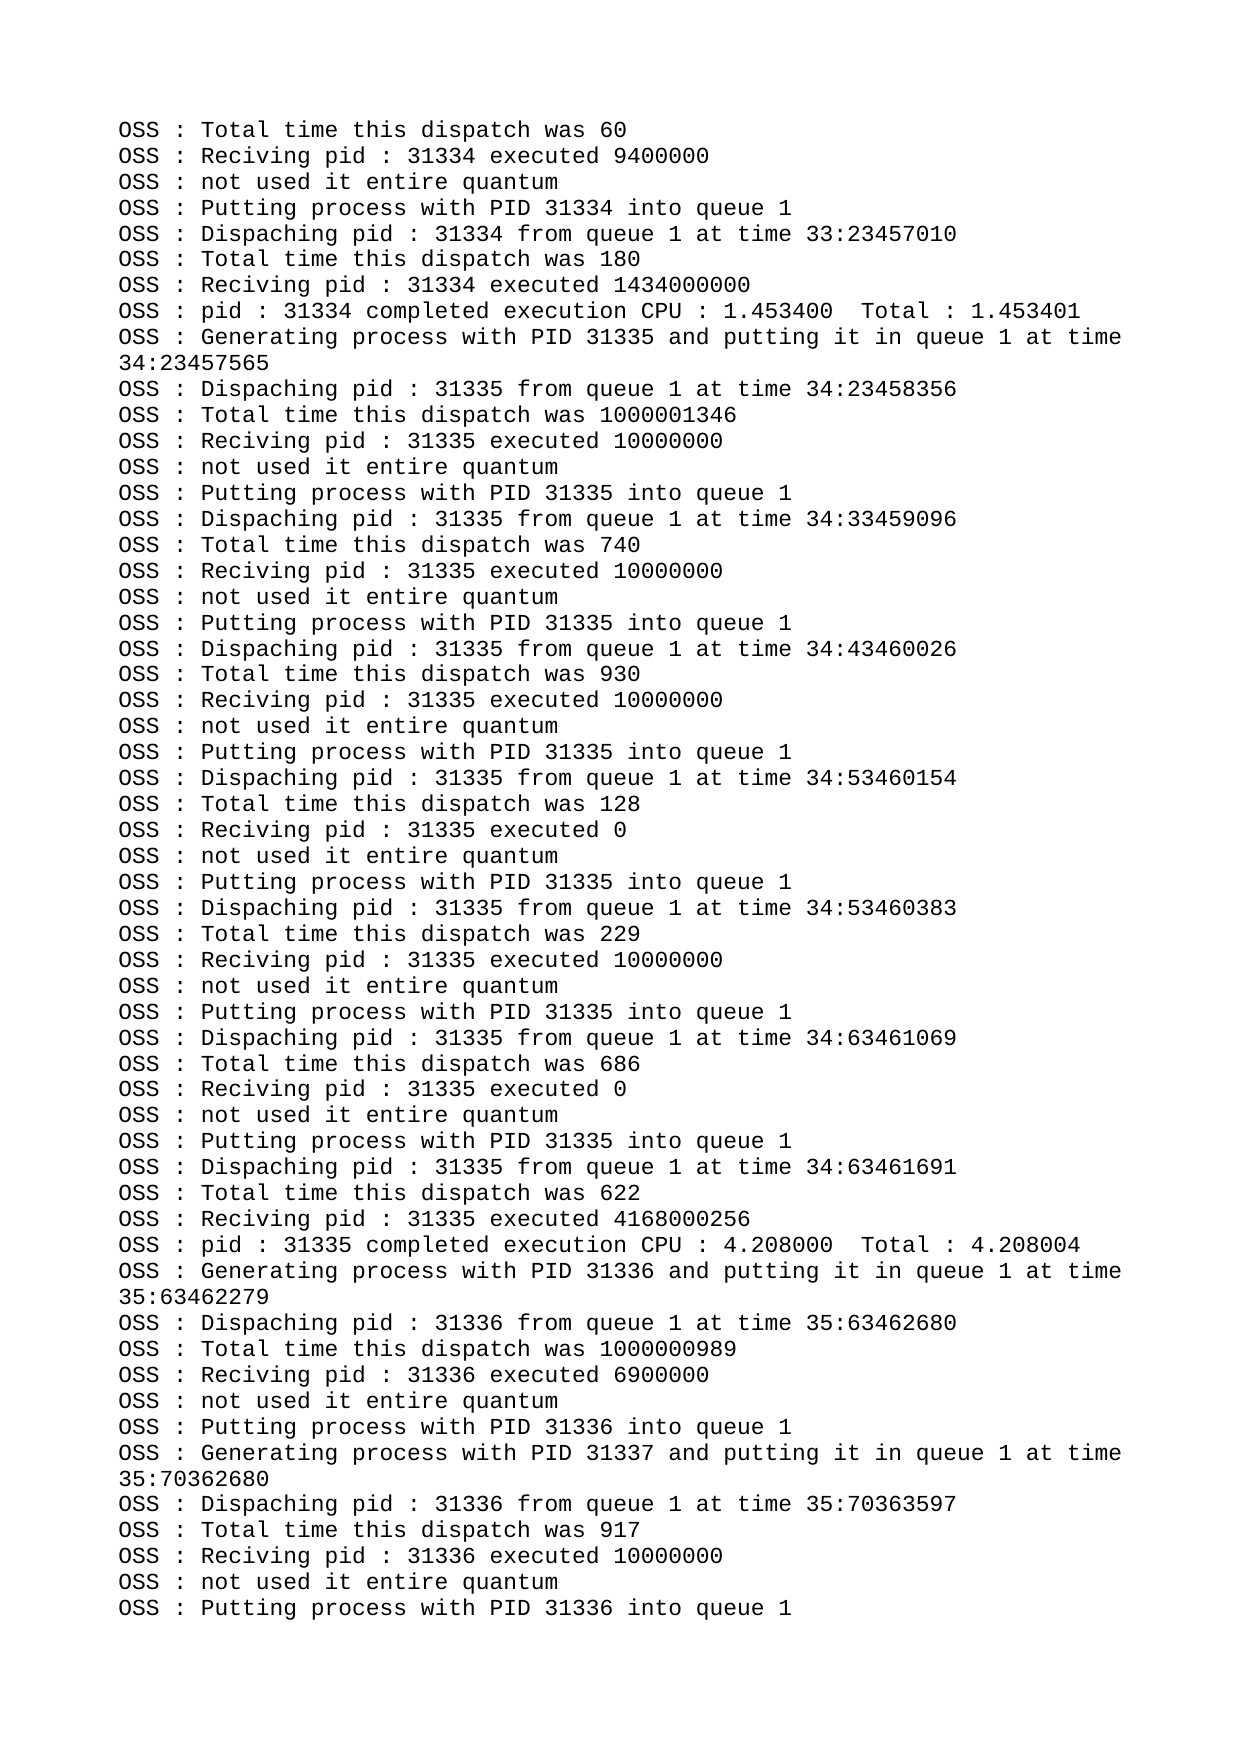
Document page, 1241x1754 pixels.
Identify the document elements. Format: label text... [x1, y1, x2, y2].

text OSS : Reciving pid : 31336 executed 6900000 [118, 1363, 1122, 1389]
text OSS : not used it entire quantum [118, 1389, 1122, 1415]
text OSS : Dispaching pid : 31335 from queue 1 at time 34:63461691 [118, 1156, 1122, 1182]
text OSS : not used it entire quantum [118, 170, 1122, 196]
text OSS : Putting process with PID 31335 into queue 1 [118, 1000, 1122, 1026]
text OSS : Total time this dispatch was 128 [118, 792, 1122, 818]
text OSS : Generating process with PID 31336 and putting it in queue 1 at time 35:63462279 [118, 1259, 1122, 1311]
text OSS : not used it entire quantum [118, 974, 1122, 1000]
text OSS : Reciving pid : 31335 executed 10000000 [118, 559, 1122, 585]
text OSS : Generating process with PID 31337 and putting it in queue 1 at time 35:70362680 [118, 1441, 1122, 1493]
text OSS : Reciving pid : 31335 executed 10000000 [118, 429, 1122, 455]
text OSS : Putting process with PID 31335 into queue 1 [118, 741, 1122, 767]
text OSS : Total time this dispatch was 622 [118, 1182, 1122, 1207]
text OSS : not used it entire quantum [118, 844, 1122, 870]
text OSS : Total time this dispatch was 229 [118, 922, 1122, 948]
text OSS : Total time this dispatch was 1000001346 [118, 403, 1122, 429]
text OSS : Dispaching pid : 31335 from queue 1 at time 34:33459096 [118, 507, 1122, 533]
text OSS : not used it entire quantum [118, 1571, 1122, 1597]
text OSS : Reciving pid : 31335 executed 0 [118, 1078, 1122, 1104]
text OSS : not used it entire quantum [118, 715, 1122, 741]
text OSS : Total time this dispatch was 60 [118, 118, 1122, 144]
text OSS : Putting process with PID 31336 into queue 1 [118, 1597, 1122, 1622]
text OSS : Dispaching pid : 31335 from queue 1 at time 34:63461069 [118, 1026, 1122, 1052]
text OSS : Reciving pid : 31335 executed 10000000 [118, 948, 1122, 974]
text OSS : Total time this dispatch was 180 [118, 248, 1122, 274]
text OSS : Putting process with PID 31335 into queue 1 [118, 481, 1122, 507]
text OSS : Total time this dispatch was 686 [118, 1052, 1122, 1078]
text OSS : Dispaching pid : 31335 from queue 1 at time 34:53460383 [118, 896, 1122, 922]
text OSS : Putting process with PID 31336 into queue 1 [118, 1415, 1122, 1441]
text OSS : Generating process with PID 31335 and putting it in queue 1 at time 34:23457565 [118, 326, 1122, 377]
text OSS : not used it entire quantum [118, 455, 1122, 481]
text OSS : Reciving pid : 31334 executed 1434000000 [118, 274, 1122, 300]
text OSS : Dispaching pid : 31335 from queue 1 at time 34:53460154 [118, 767, 1122, 792]
text OSS : Reciving pid : 31334 executed 9400000 [118, 144, 1122, 170]
text OSS : Dispaching pid : 31336 from queue 1 at time 35:70363597 [118, 1493, 1122, 1519]
text OSS : Total time this dispatch was 740 [118, 533, 1122, 559]
text OSS : Putting process with PID 31334 into queue 1 [118, 196, 1122, 222]
text OSS : Total time this dispatch was 930 [118, 663, 1122, 689]
text OSS : Reciving pid : 31335 executed 10000000 [118, 689, 1122, 715]
text OSS : not used it entire quantum [118, 1104, 1122, 1130]
text OSS : Putting process with PID 31335 into queue 1 [118, 1130, 1122, 1156]
text OSS : Total time this dispatch was 1000000989 [118, 1337, 1122, 1363]
text OSS : Reciving pid : 31335 executed 0 [118, 818, 1122, 844]
text OSS : Putting process with PID 31335 into queue 1 [118, 611, 1122, 637]
text OSS : not used it entire quantum [118, 585, 1122, 611]
text OSS : pid : 31335 completed execution CPU : 4.208000 Total : 4.208004 [118, 1233, 1122, 1259]
text OSS : pid : 31334 completed execution CPU : 1.453400 Total : 1.453401 [118, 300, 1122, 326]
text OSS : Reciving pid : 31335 executed 4168000256 [118, 1207, 1122, 1233]
text OSS : Total time this dispatch was 917 [118, 1519, 1122, 1545]
text OSS : Dispaching pid : 31336 from queue 1 at time 35:63462680 [118, 1311, 1122, 1337]
text OSS : Dispaching pid : 31335 from queue 1 at time 34:23458356 [118, 377, 1122, 403]
text OSS : Dispaching pid : 31334 from queue 1 at time 33:23457010 [118, 222, 1122, 248]
text OSS : Reciving pid : 31336 executed 10000000 [118, 1545, 1122, 1571]
text OSS : Dispaching pid : 31335 from queue 1 at time 34:43460026 [118, 637, 1122, 663]
text OSS : Putting process with PID 31335 into queue 1 [118, 870, 1122, 896]
